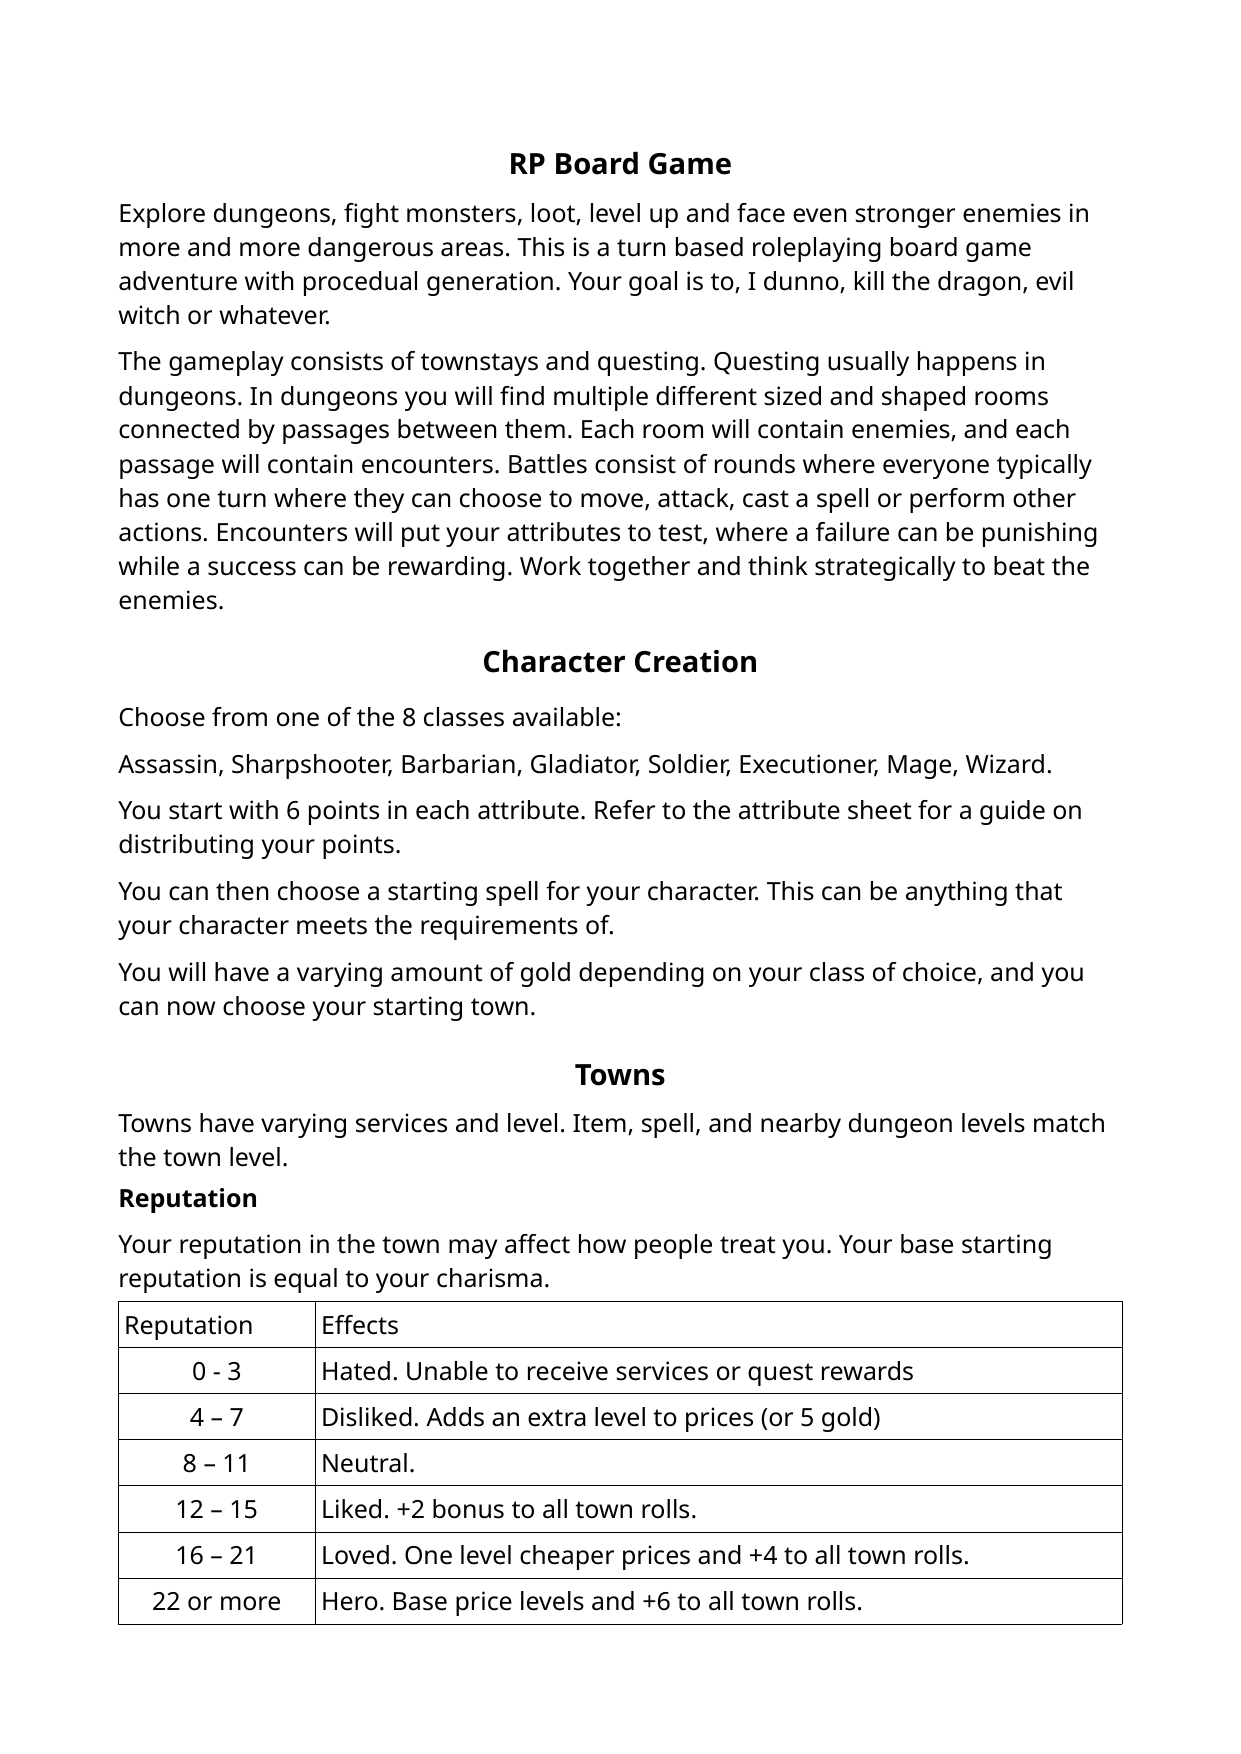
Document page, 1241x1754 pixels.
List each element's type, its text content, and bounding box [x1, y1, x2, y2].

text You will have a varying amount of gold depending on your class of choice, and you can now choose your starting town. [118, 954, 1122, 1022]
table_cell 8 – 11 [119, 1440, 315, 1485]
table_cell 22 or more [119, 1579, 315, 1623]
subtitle Character Creation [118, 642, 1122, 681]
table_cell Loved. One level cheaper prices and +4 to all town rolls. [316, 1533, 1122, 1577]
text Assassin, Sharpshooter, Barbarian, Gladiator, Soldier, Executioner, Mage, Wizard. [118, 746, 1122, 780]
text Towns have varying services and level. Item, spell, and nearby dungeon levels match the town level. [118, 1106, 1122, 1174]
text You start with 6 points in each attribute. Refer to the attribute sheet for a guide on distributing your points. [118, 793, 1122, 861]
table_header Reputation [119, 1302, 315, 1347]
table_cell 16 – 21 [119, 1533, 315, 1577]
table_cell Hated. Unable to receive services or quest rewards [316, 1348, 1122, 1393]
table_cell Neutral. [316, 1440, 1122, 1485]
subtitle RP Board Game [118, 143, 1122, 183]
text The gameplay consists of townstays and questing. Questing usually happens in dungeons. In dungeons you will find multiple different sized and shaped rooms connected by passages between them. Each room will contain enemies, and each passage will contain encounters. Battles consist of rounds where everyone typically has one turn where they can choose to move, attack, cast a spell or perform other actions. Encounters will put your attributes to test, where a failure can be punishing while a success can be rewarding. Work together and think strategically to beat the enemies. [118, 344, 1122, 617]
table_cell 4 – 7 [119, 1394, 315, 1439]
subtitle Towns [118, 1054, 1122, 1093]
text Your reputation in the town may affect how people treat you. Your base starting reputation is equal to your charisma. [118, 1227, 1122, 1295]
text You can then choose a starting spell for your character. This can be anything that your character meets the requirements of. [118, 873, 1122, 942]
table_cell 12 – 15 [119, 1486, 315, 1531]
text Choose from one of the 8 classes available: [118, 700, 1122, 734]
text Explore dungeons, fight monsters, loot, level up and face even stronger enemies in more and more dangerous areas. This is a turn based roleplaying board game adventure with procedual generation. Your goal is to, I dunno, kill the dragon, evil witch or whatever. [118, 195, 1122, 332]
table_cell Hero. Base price levels and +6 to all town rolls. [316, 1579, 1122, 1623]
table_cell 0 - 3 [119, 1348, 315, 1393]
table_header Effects [316, 1302, 1122, 1347]
table_cell Disliked. Adds an extra level to prices (or 5 gold) [316, 1394, 1122, 1439]
text Reputation [118, 1181, 1122, 1214]
table_cell Liked. +2 bonus to all town rolls. [316, 1486, 1122, 1531]
